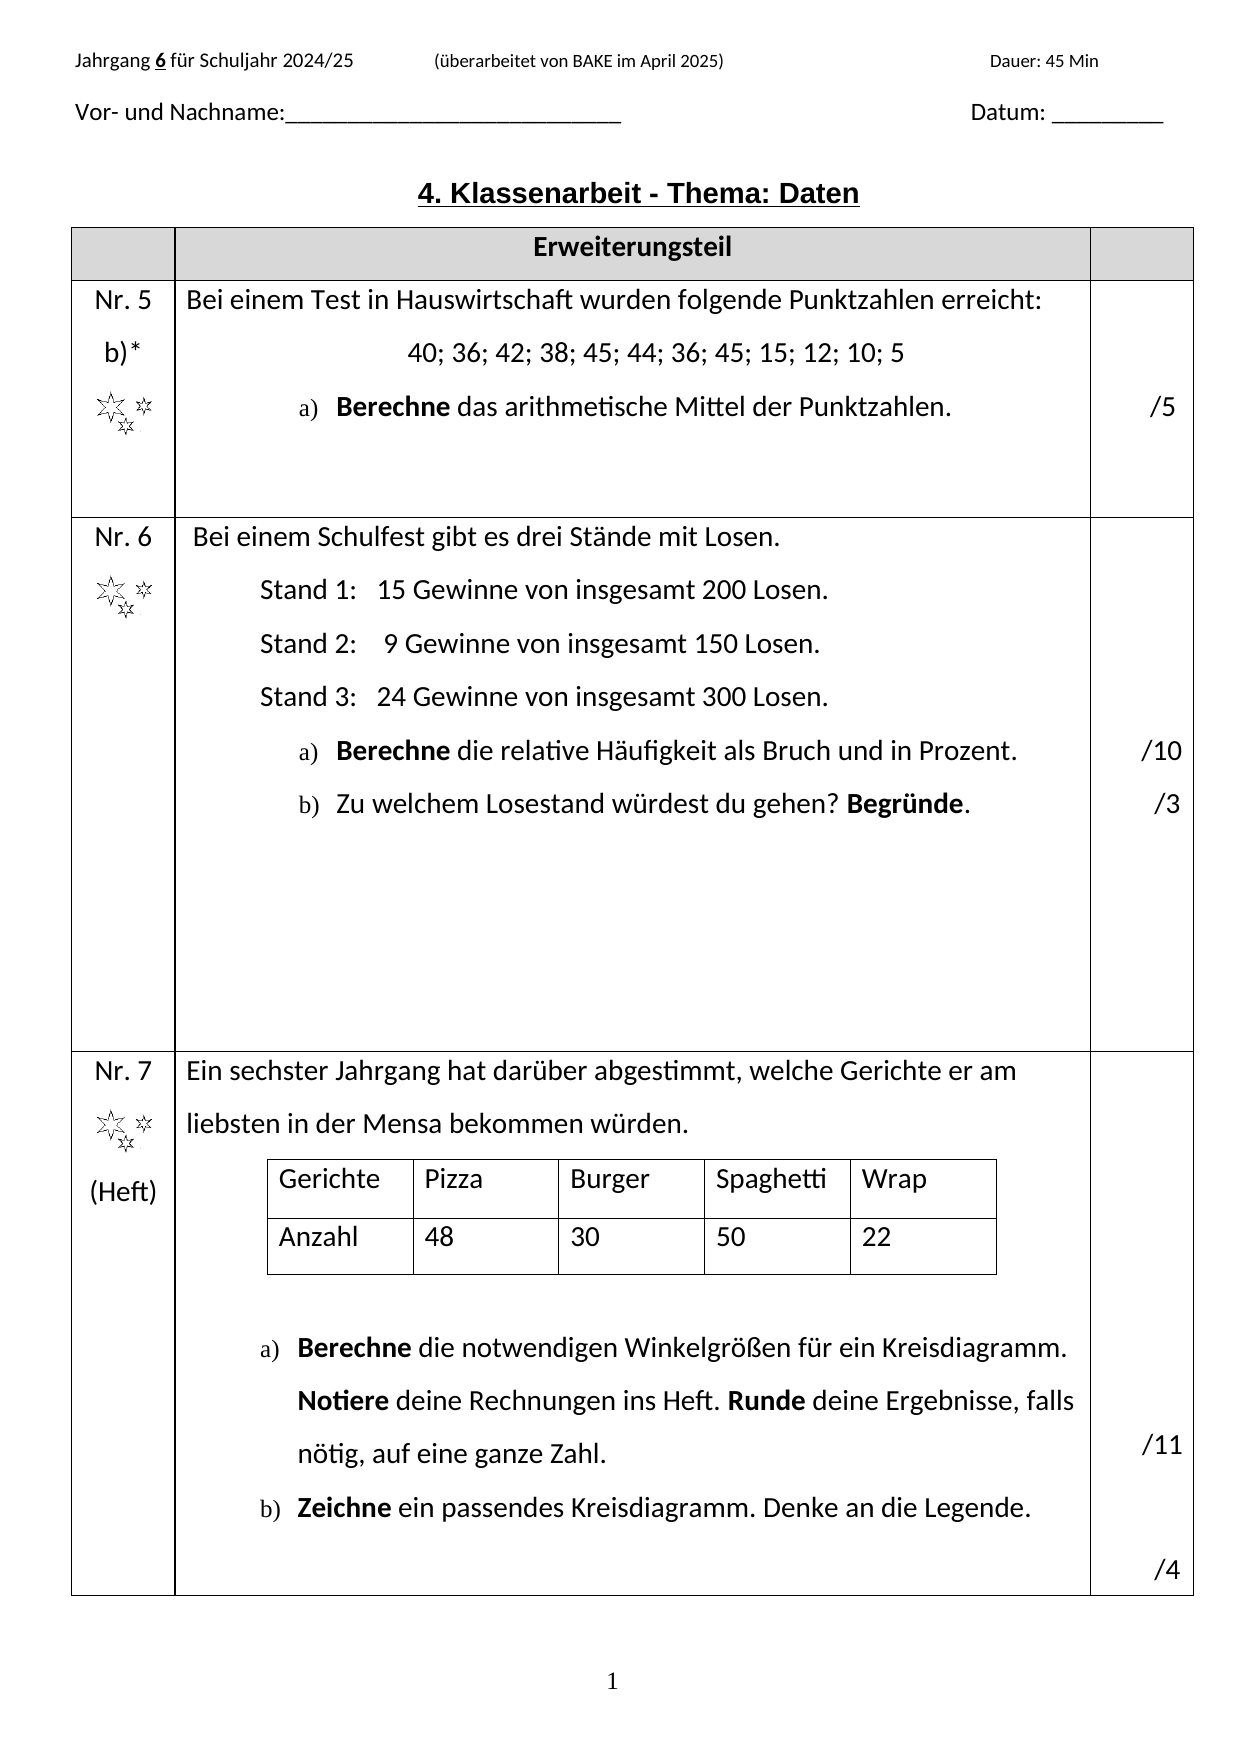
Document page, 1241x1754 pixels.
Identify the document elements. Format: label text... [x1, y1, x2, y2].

table_cell Nr. 7 (Heft) [72, 1052, 174, 1595]
table_cell /11 /4 [1091, 1052, 1193, 1595]
picture [90, 388, 157, 442]
table_cell 48 [414, 1219, 558, 1274]
picture [90, 1105, 157, 1159]
table_cell 30 [559, 1219, 704, 1274]
table_cell 50 [705, 1219, 850, 1274]
text 4. Klassenarbeit - Thema: Daten [112, 176, 1165, 210]
table_cell Bei einem Test in Hauswirtschaft wurden folgende Punktzahlen erreicht: 40; 36; 42; 38; 45; 44; 36; 45; 15; 12; 10; 5 Berechne das arithmetische Mittel der Punktzahlen. [176, 281, 1090, 517]
table_header Gerichte [268, 1160, 413, 1217]
table_cell Ein sechster Jahrgang hat darüber abgestimmt, welche Gerichte er am liebsten in der Mensa bekommen würden. Berechne die notwendigen Winkelgrößen für ein Kreisdiagramm. Notiere deine Rechnungen ins Heft. Runde deine Ergebnisse, falls nötig, auf eine ganze Zahl. Zeichne ein passendes Kreisdiagramm. Denke an die Legende. [176, 1052, 1090, 1595]
table_cell /10 /3 [1091, 518, 1193, 1051]
table_cell /5 [1091, 281, 1193, 517]
table_cell Nr. 6 [72, 518, 174, 1051]
table_cell Anzahl [268, 1219, 413, 1274]
table_cell 22 [851, 1219, 996, 1274]
table_header Pizza [414, 1160, 558, 1217]
table_header Erweiterungsteil [176, 228, 1090, 280]
table_header [72, 228, 174, 280]
table_cell Nr. 5 b)* [72, 281, 174, 517]
table_cell Bei einem Schulfest gibt es drei Stände mit Losen. Stand 1: 15 Gewinne von insgesamt 200 Losen. Stand 2: 9 Gewinne von insgesamt 150 Losen. Stand 3: 24 Gewinne von insgesamt 300 Losen. Berechne die relative Häufigkeit als Bruch und in Prozent. Zu welchem Losestand würdest du gehen? Begründe. [176, 518, 1090, 1051]
picture [90, 571, 157, 625]
table_header Burger [559, 1160, 704, 1217]
table_header [1091, 228, 1193, 280]
table_header Wrap [851, 1160, 996, 1217]
table_header Spaghetti [705, 1160, 850, 1217]
